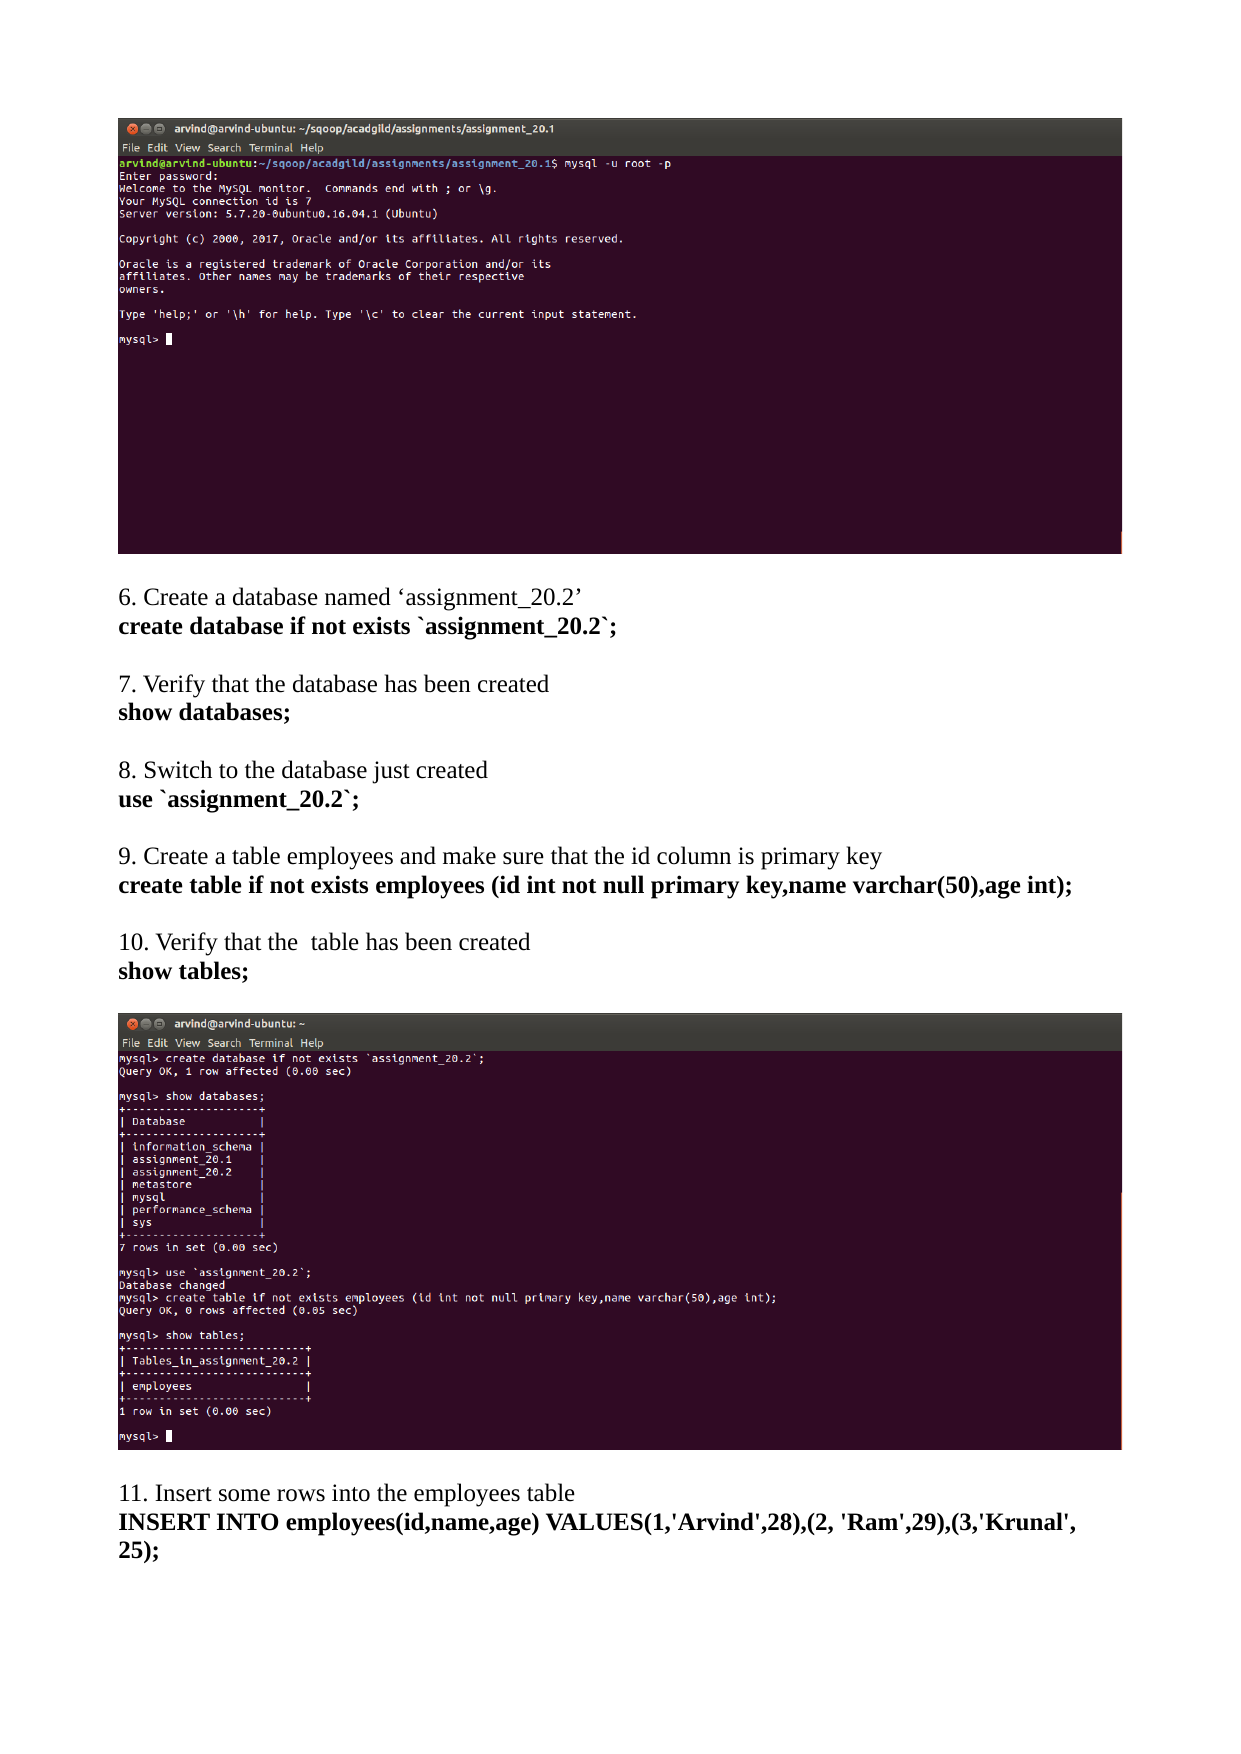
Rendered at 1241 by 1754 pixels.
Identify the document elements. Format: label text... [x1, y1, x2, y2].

picture [118, 118, 1123, 554]
text 11. Insert some rows into the employees table [118, 1478, 1122, 1507]
text 9. Create a table employees and make sure that the id column is primary key [118, 841, 1122, 870]
text 7. Verify that the database has been created [118, 669, 1122, 697]
text create table if not exists employees (id int not null primary key,name varchar(50),age int); [118, 870, 1122, 899]
text show databases; [118, 697, 1122, 726]
picture [118, 1013, 1123, 1450]
text create database if not exists `assignment_20.2`; [118, 611, 1122, 640]
text 8. Switch to the database just created [118, 755, 1122, 784]
text show tables; [118, 956, 1122, 985]
text INSERT INTO employees(id,name,age) VALUES(1,'Arvind',28),(2, 'Ram',29),(3,'Krunal', 25); [118, 1507, 1122, 1564]
text 10. Verify that the table has been created [118, 927, 1122, 956]
text use `assignment_20.2`; [118, 784, 1122, 812]
text 6. Create a database named ‘assignment_20.2’ [118, 582, 1122, 611]
